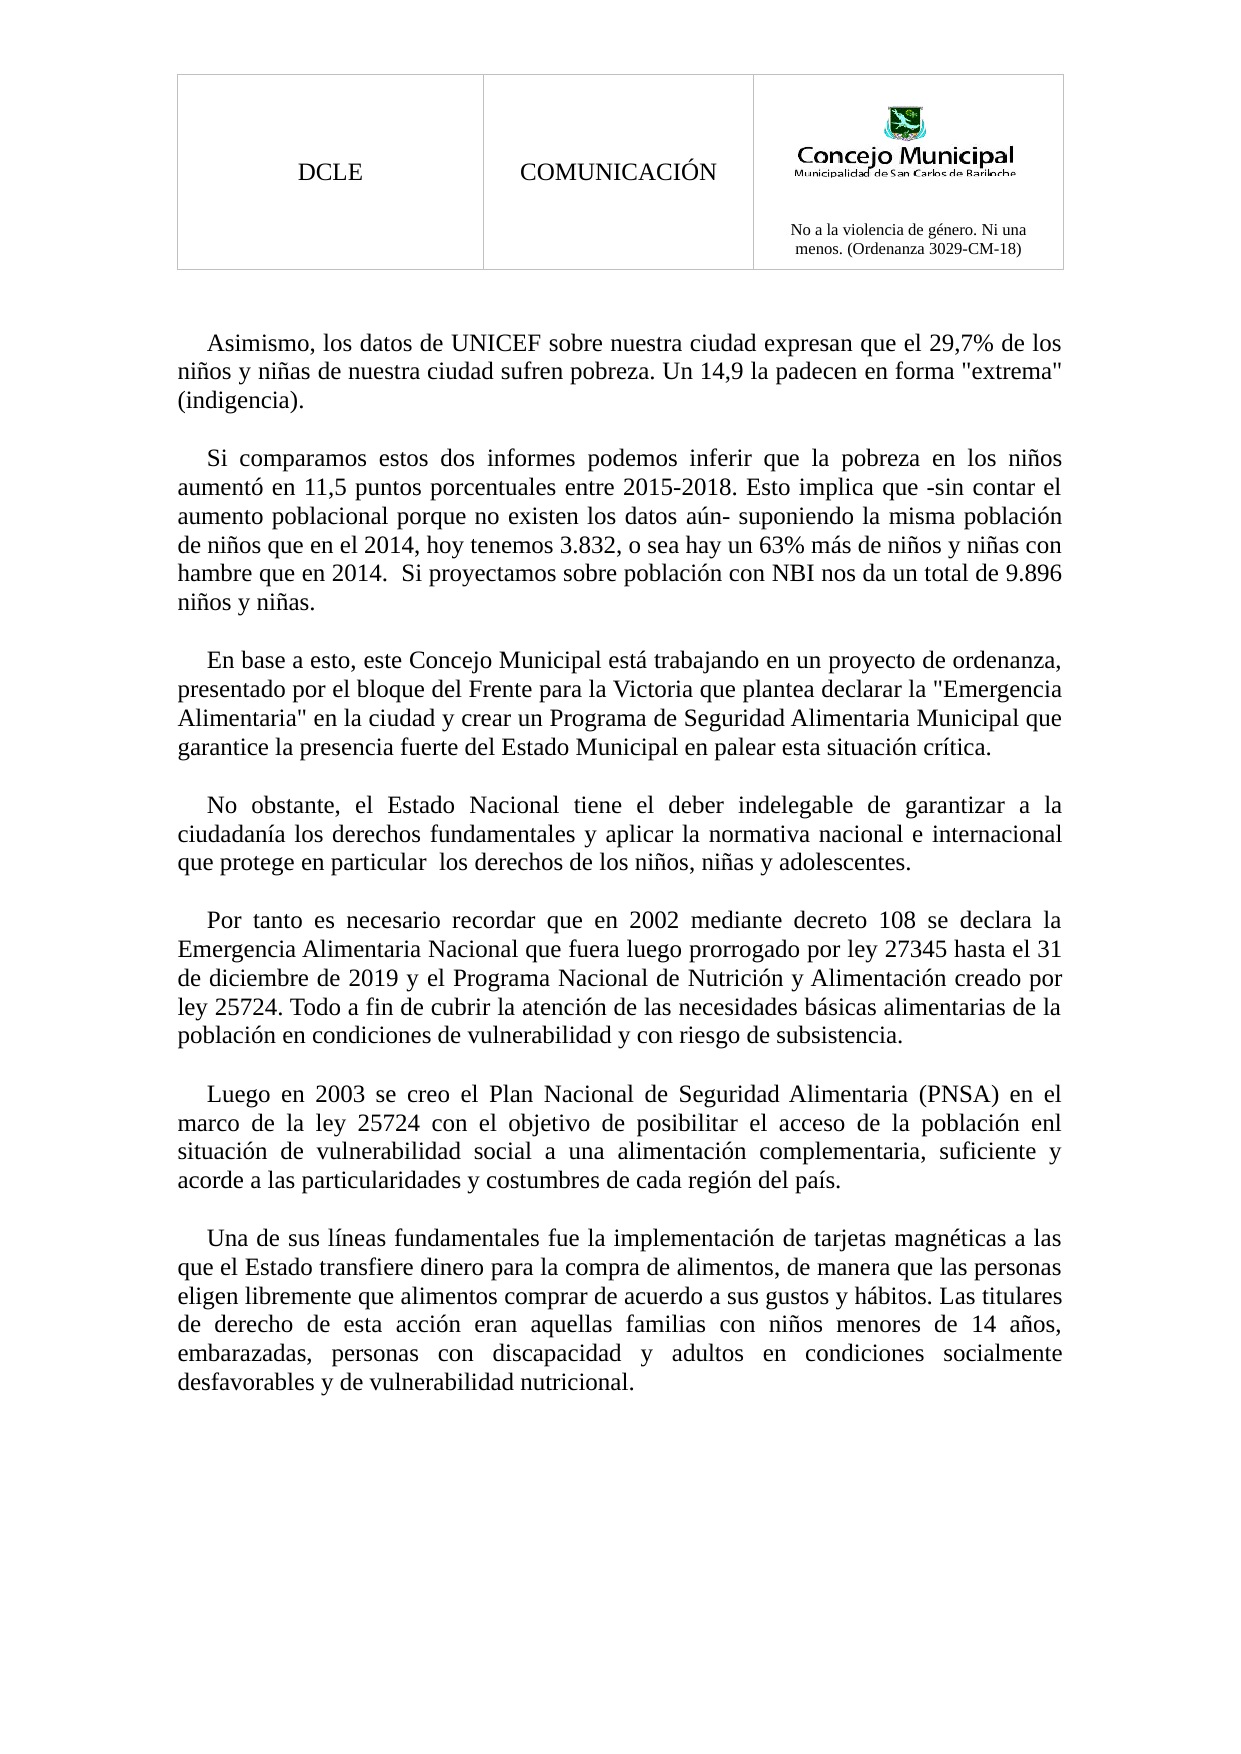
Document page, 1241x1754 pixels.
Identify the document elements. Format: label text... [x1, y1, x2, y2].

text Asimismo, los datos de UNICEF sobre nuestra ciudad expresan que el 29,7% de los niños y niñas de nuestra ciudad sufren pobreza. Un 14,9 la padecen en forma "extrema" (indigencia). [177, 328, 1063, 414]
text Luego en 2003 se creo el Plan Nacional de Seguridad Alimentaria (PNSA) en el marco de la ley 25724 con el objetivo de posibilitar el acceso de la población enl situación de vulnerabilidad social a una alimentación complementaria, suficiente y acorde a las particularidades y costumbres de cada región del país. [177, 1079, 1063, 1194]
text En base a esto, este Concejo Municipal está trabajando en un proyecto de ordenanza, presentado por el bloque del Frente para la Victoria que plantea declarar la "Emergencia Alimentaria" en la ciudad y crear un Programa de Seguridad Alimentaria Municipal que garantice la presencia fuerte del Estado Municipal en palear esta situación crítica. [177, 645, 1063, 760]
text Si comparamos estos dos informes podemos inferir que la pobreza en los niños aumentó en 11,5 puntos porcentuales entre 2015-2018. Esto implica que -sin contar el aumento poblacional porque no existen los datos aún- suponiendo la misma población de niños que en el 2014, hoy tenemos 3.832, o sea hay un 63% más de niños y niñas con hambre que en 2014. Si proyectamos sobre población con NBI nos da un total de 9.896 niños y niñas. [177, 443, 1063, 616]
text No obstante, el Estado Nacional tiene el deber indelegable de garantizar a la ciudadanía los derechos fundamentales y aplicar la normativa nacional e internacional que protege en particular los derechos de los niños, niñas y adolescentes. [177, 790, 1063, 876]
text Una de sus líneas fundamentales fue la implementación de tarjetas magnéticas a las que el Estado transfiere dinero para la compra de alimentos, de manera que las personas eligen libremente que alimentos comprar de acuerdo a sus gustos y hábitos. Las titulares de derecho de esta acción eran aquellas familias con niños menores de 14 años, embarazadas, personas con discapacidad y adultos en condiciones socialmente desfavorables y de vulnerabilidad nutricional. [177, 1223, 1063, 1396]
text Por tanto es necesario recordar que en 2002 mediante decreto 108 se declara la Emergencia Alimentaria Nacional que fuera luego prorrogado por ley 27345 hasta el 31 de diciembre de 2019 y el Programa Nacional de Nutrición y Alimentación creado por ley 25724. Todo a fin de cubrir la atención de las necesidades básicas alimentarias de la población en condiciones de vulnerabilidad y con riesgo de subsistencia. [177, 906, 1063, 1049]
